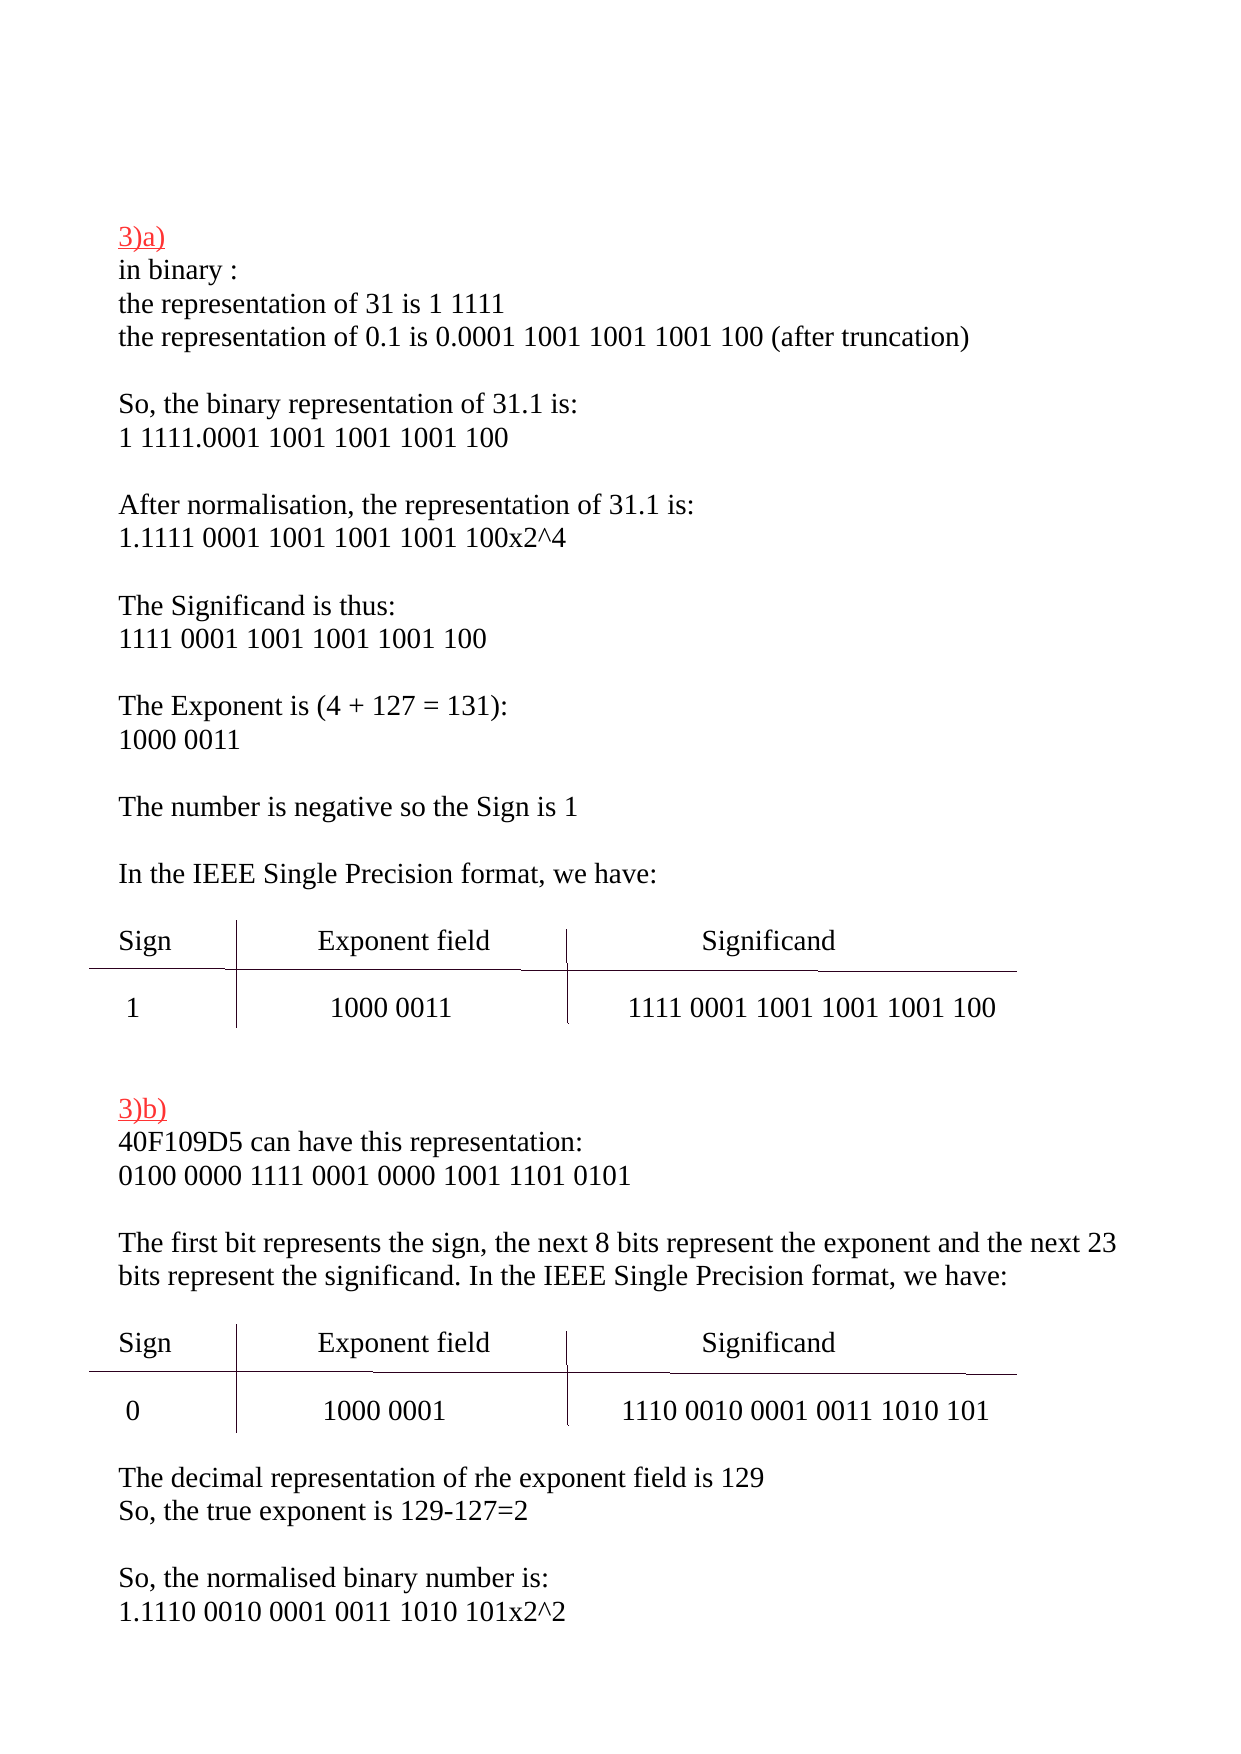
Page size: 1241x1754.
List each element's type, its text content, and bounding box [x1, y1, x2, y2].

text Exponent field Significand [237, 1326, 1122, 1359]
text 0 [118, 1393, 236, 1426]
text So, the binary representation of 31.1 is: [118, 386, 1122, 420]
text 1000 0011 1111 0001 1001 1001 1001 100 [237, 990, 1122, 1024]
text 1 [118, 990, 236, 1024]
text the representation of 31 is 1 1111 [118, 286, 1122, 319]
text 1 1111.0001 1001 1001 1001 100 [118, 420, 1122, 453]
text 1111 0001 1001 1001 1001 100 [118, 621, 1122, 655]
text After normalisation, the representation of 31.1 is: 1.1111 0001 1001 1001 1001 100x2^4 [118, 487, 1122, 554]
text in binary : [118, 252, 1122, 286]
text Sign [118, 1326, 236, 1359]
text the representation of 0.1 is 0.0001 1001 1001 1001 100 (after truncation) [118, 319, 1122, 353]
text In the IEEE Single Precision format, we have: [118, 856, 1122, 889]
text Sign [118, 923, 236, 957]
text The first bit represents the sign, the next 8 bits represent the exponent and the next 23 bits represent the significand. In the IEEE Single Precision format, we have: [118, 1225, 1122, 1292]
text 3)b) [118, 1091, 1122, 1124]
text 1.1110 0010 0001 0011 1010 101x2^2 [118, 1594, 1122, 1627]
text The decimal representation of rhe exponent field is 129 [118, 1460, 1122, 1493]
text Exponent field Significand [237, 923, 1122, 957]
text The Exponent is (4 + 127 = 131): [118, 688, 1122, 722]
text So, the normalised binary number is: [118, 1560, 1122, 1594]
text 40F109D5 can have this representation: [118, 1124, 1122, 1158]
text The Significand is thus: [118, 588, 1122, 621]
text 3)a) [118, 219, 1122, 252]
text The number is negative so the Sign is 1 [118, 789, 1122, 822]
text 0100 0000 1111 0001 0000 1001 1101 0101 [118, 1158, 1122, 1191]
text 1000 0011 [118, 722, 1122, 755]
text 1000 0001 1110 0010 0001 0011 1010 101 [237, 1393, 1122, 1426]
text So, the true exponent is 129-127=2 [118, 1493, 1122, 1527]
